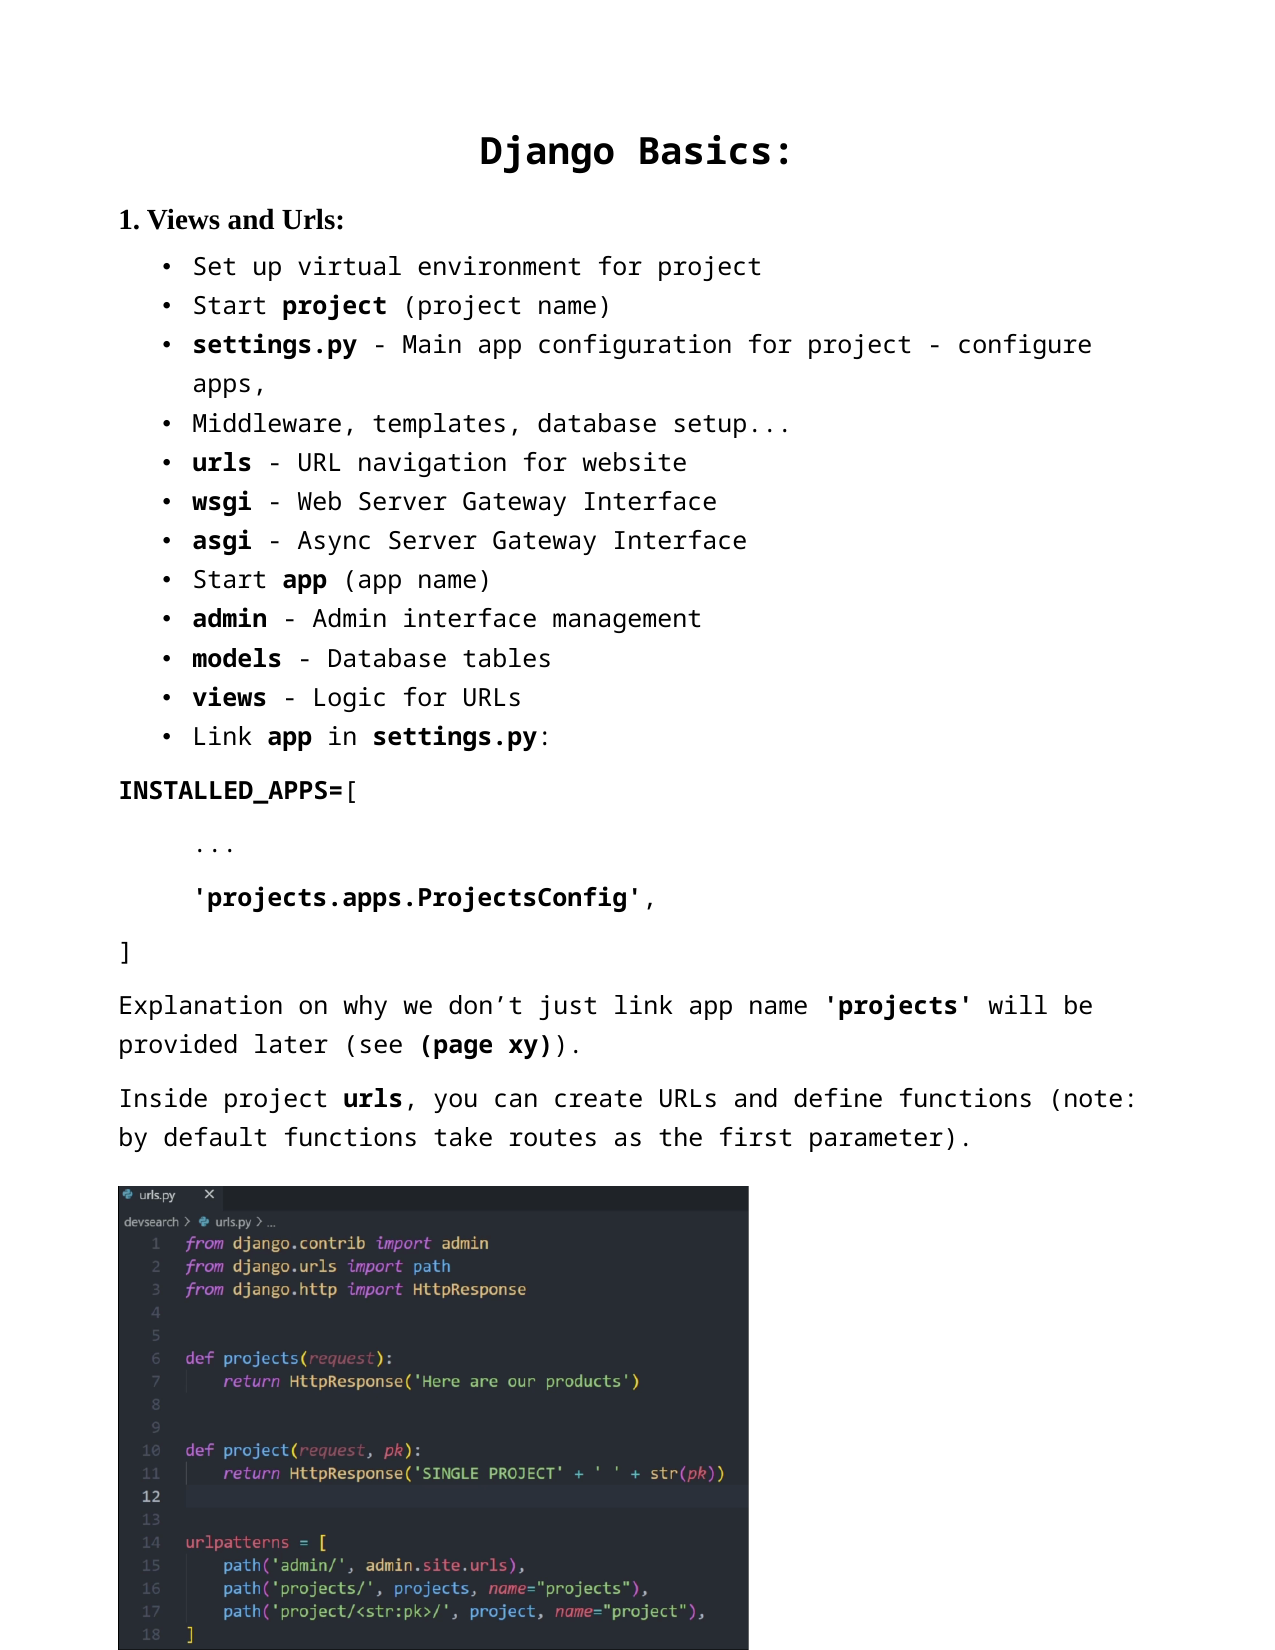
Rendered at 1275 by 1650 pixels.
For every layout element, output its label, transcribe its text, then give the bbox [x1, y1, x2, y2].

list Start project (project name) [162, 288, 1157, 322]
subtitle ­Django Basics: [118, 124, 1157, 175]
list wsgi - Web Server Gateway Interface [162, 483, 1157, 518]
list 'projects.apps.ProjectsConfig', [162, 880, 1157, 914]
subtitle 1. Views and Urls: [118, 202, 1157, 236]
list models - Database tables [162, 640, 1157, 674]
text Inside project urls, you can create URLs and define functions (note: by default functions take routes as the first parameter). [118, 1080, 1157, 1153]
picture [118, 1186, 749, 1650]
text Explanation on why we don’t just link app name 'projects' will be provided later (see (page xy)). [118, 987, 1157, 1061]
list Set up virtual environment for project [162, 248, 1157, 283]
list asgi - Async Server Gateway Interface [162, 523, 1157, 557]
list Middleware, templates, database setup... [162, 405, 1157, 439]
list urls - URL navigation for website [162, 444, 1157, 478]
list views - Logic for URLs [162, 679, 1157, 713]
text INSTALLED_APPS=[ [118, 772, 1157, 806]
list admin - Admin interface management [162, 601, 1157, 635]
text ... [118, 826, 1157, 860]
list Link app in settings.py: [162, 718, 1157, 753]
list Start app (app name) [162, 562, 1157, 596]
list settings.py - Main app configuration for project - configure apps, [162, 327, 1157, 400]
text ] [118, 933, 1157, 968]
